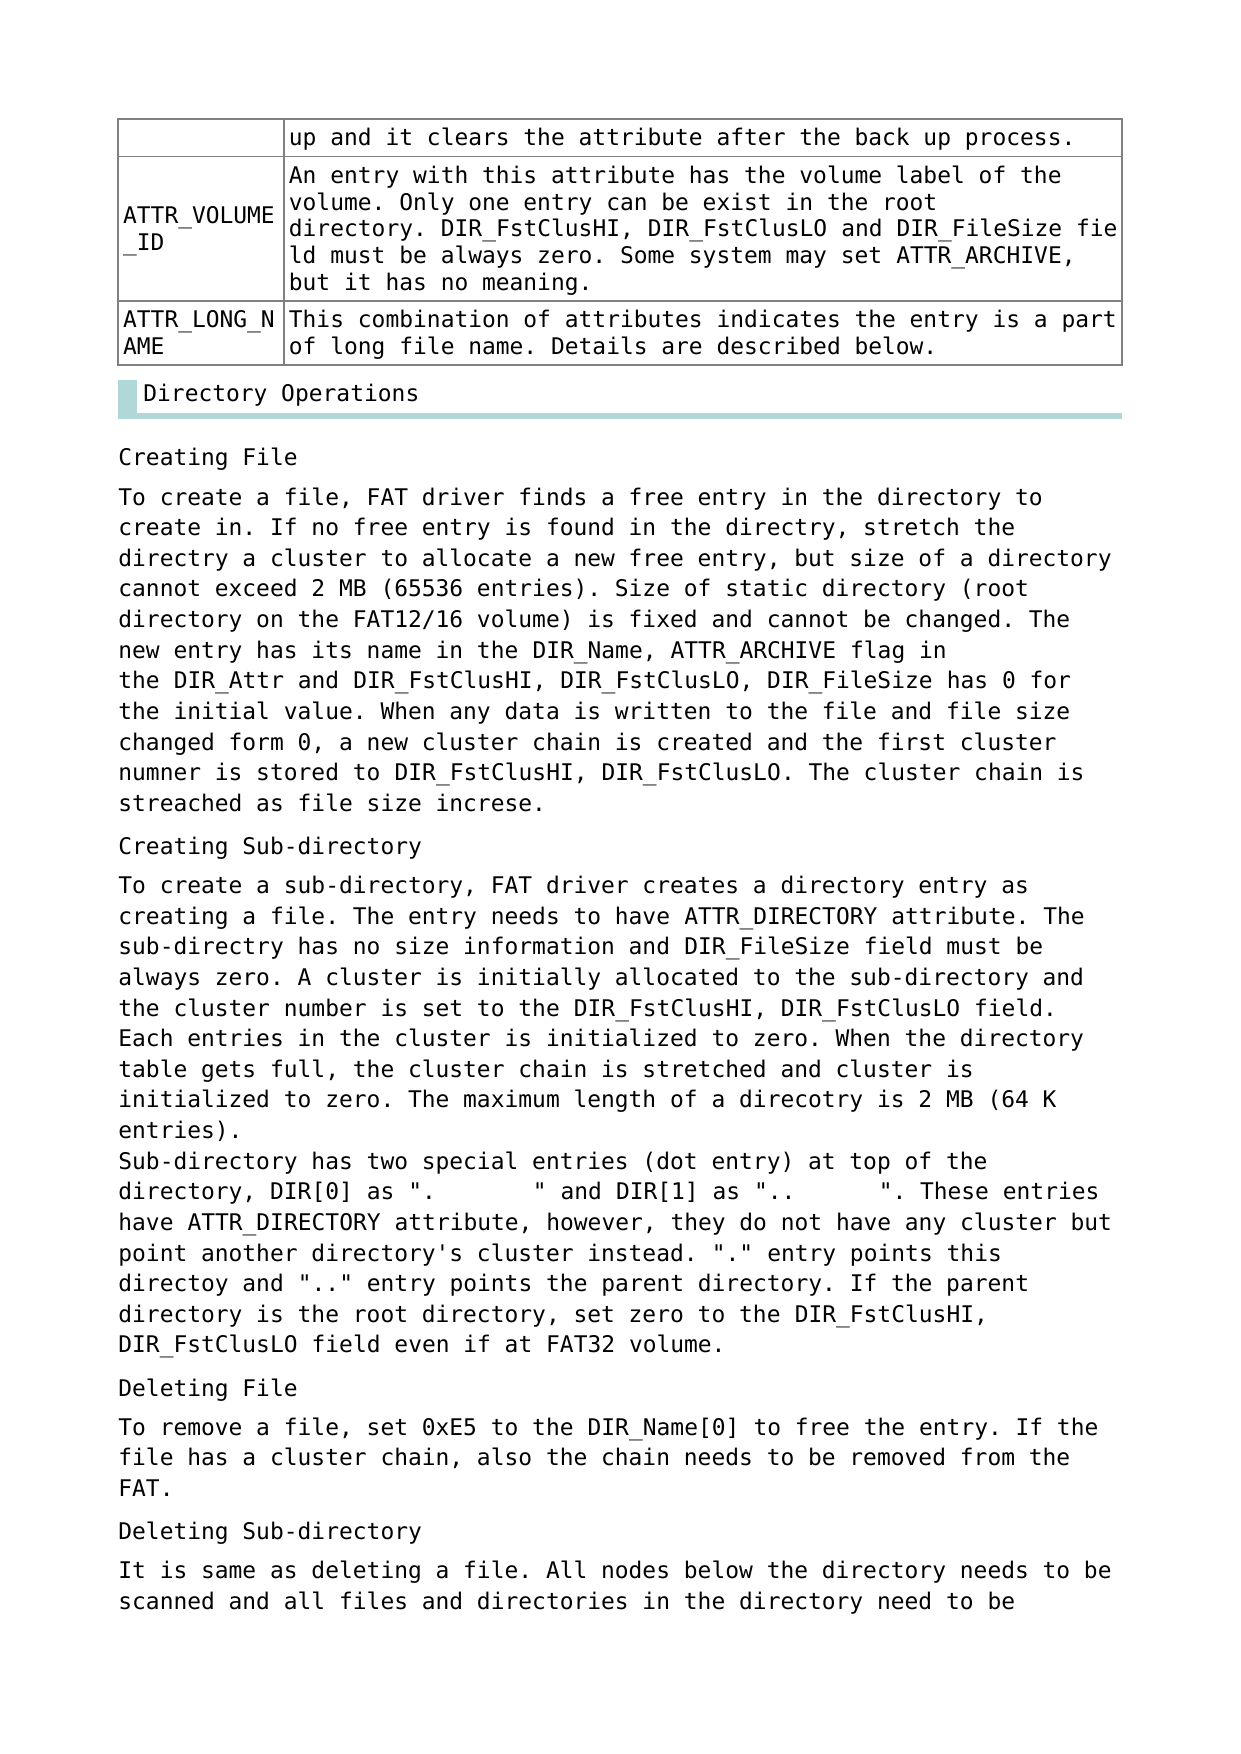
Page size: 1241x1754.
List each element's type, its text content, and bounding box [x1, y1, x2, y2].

table_cell up and it clears the attribute after the back up process. [285, 120, 1121, 156]
table_cell An entry with this attribute has the volume label of the volume. Only one entry can be exist in the root directory. DIR_FstClusHI, DIR_FstClusLO and DIR_FileSize field must be always zero. Some system may set ATTR_ARCHIVE, but it has no meaning. [285, 157, 1121, 300]
subtitle Creating Sub-directory [118, 833, 1122, 860]
subtitle Directory Operations [137, 380, 1122, 413]
table_cell This combination of attributes indicates the entry is a part of long file name. Details are described below. [285, 302, 1121, 364]
text To create a file, FAT driver finds a free entry in the directory to create in. If no free entry is found in the directry, stretch the directry a cluster to allocate a new free entry, but size of a directory cannot exceed 2 MB (65536 entries). Size of static directory (root directory on the FAT12/16 volume) is fixed and cannot be changed. The new entry has its name in the DIR_Name, ATTR_ARCHIVE flag in the DIR_Attr and DIR_FstClusHI, DIR_FstClusLO, DIR_FileSize has 0 for the initial value. When any data is written to the file and file size changed form 0, a new cluster chain is created and the first cluster numner is stored to DIR_FstClusHI, DIR_FstClusLO. The cluster chain is streached as file size increse. [118, 484, 1122, 817]
text It is same as deleting a file. All nodes below the directory needs to be scanned and all files and directories in the directory need to be [118, 1557, 1122, 1615]
table_cell ATTR_LONG_NAME [119, 302, 283, 364]
text To remove a file, set 0xE5 to the DIR_Name[0] to free the entry. If the file has a cluster chain, also the chain needs to be removed from the FAT. [118, 1414, 1122, 1502]
text To create a sub-directory, FAT driver creates a directory entry as creating a file. The entry needs to have ATTR_DIRECTORY attribute. The sub-directry has no size information and DIR_FileSize field must be always zero. A cluster is initially allocated to the sub-directory and the cluster number is set to the DIR_FstClusHI, DIR_FstClusLO field. Each entries in the cluster is initialized to zero. When the directory table gets full, the cluster chain is stretched and cluster is initialized to zero. The maximum length of a direcotry is 2 MB (64 K entries). [118, 872, 1122, 1144]
text Sub-directory has two special entries (dot entry) at top of the directory, DIR[0] as ". " and DIR[1] as ".. ". These entries have ATTR_DIRECTORY attribute, however, they do not have any cluster but point another directory's cluster instead. "." entry points this directoy and ".." entry points the parent directory. If the parent directory is the root directory, set zero to the DIR_FstClusHI, DIR_FstClusLO field even if at FAT32 volume. [118, 1148, 1122, 1358]
table_cell ATTR_VOLUME_ID [119, 157, 283, 300]
subtitle Creating File [118, 444, 1122, 471]
subtitle Deleting Sub-directory [118, 1518, 1122, 1545]
subtitle Deleting File [118, 1375, 1122, 1401]
table_cell [119, 120, 283, 156]
